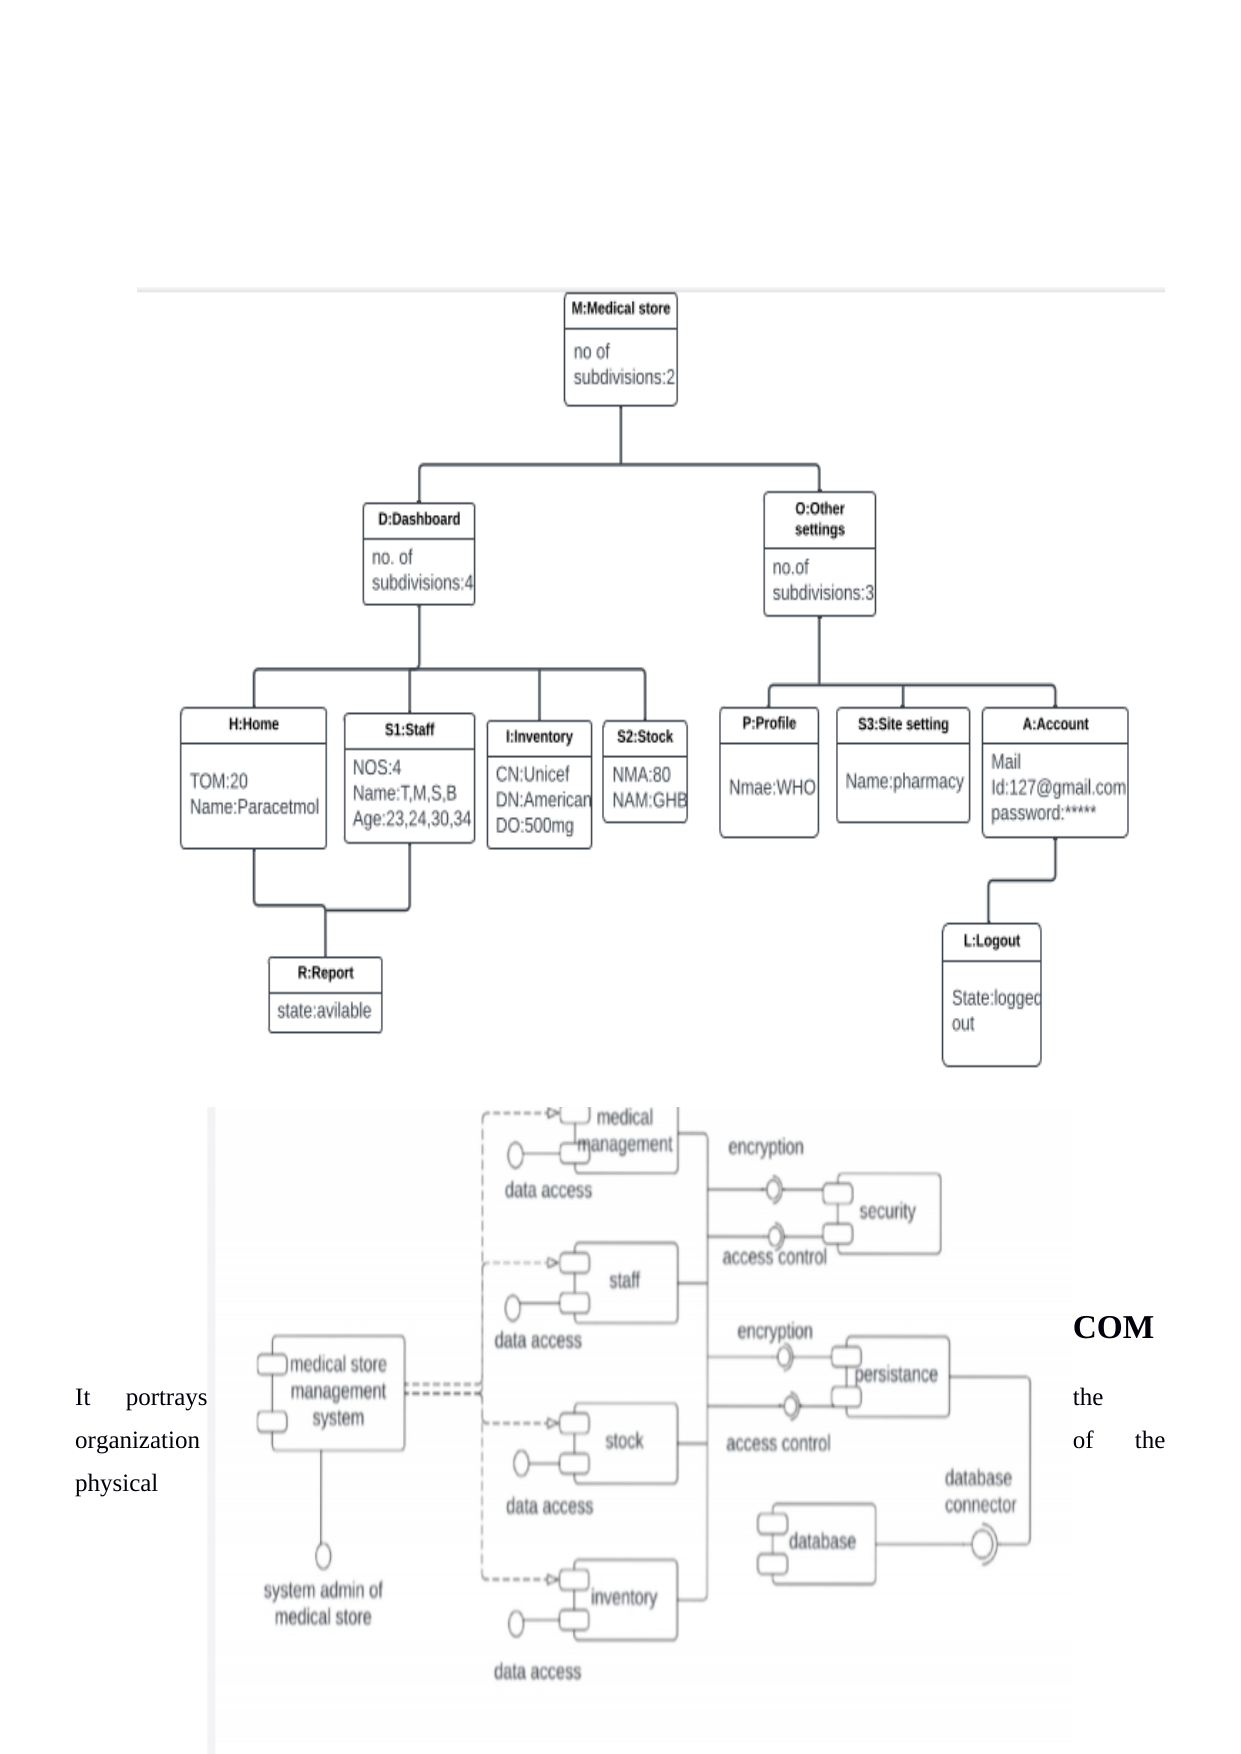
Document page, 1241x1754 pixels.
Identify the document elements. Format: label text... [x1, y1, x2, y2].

text It portrays the organization of the physical components within the system. It is used for modeling execution details. It determines whether the desired functional requirements have been considered by the planned development or not, as it has structural relationships between the elements of a software system. [75, 1382, 207, 1497]
text COMPONENT DIAGRAM [1073, 1308, 1165, 1346]
text COMPONENT DIAGRAM [75, 1308, 207, 1346]
text It portrays the organization of the physical components within the system. It is used for modeling execution details. It determines whether the desired functional requirements have been considered by the planned development or not, as it has structural relationships between the elements of a software system. [1073, 1382, 1165, 1497]
